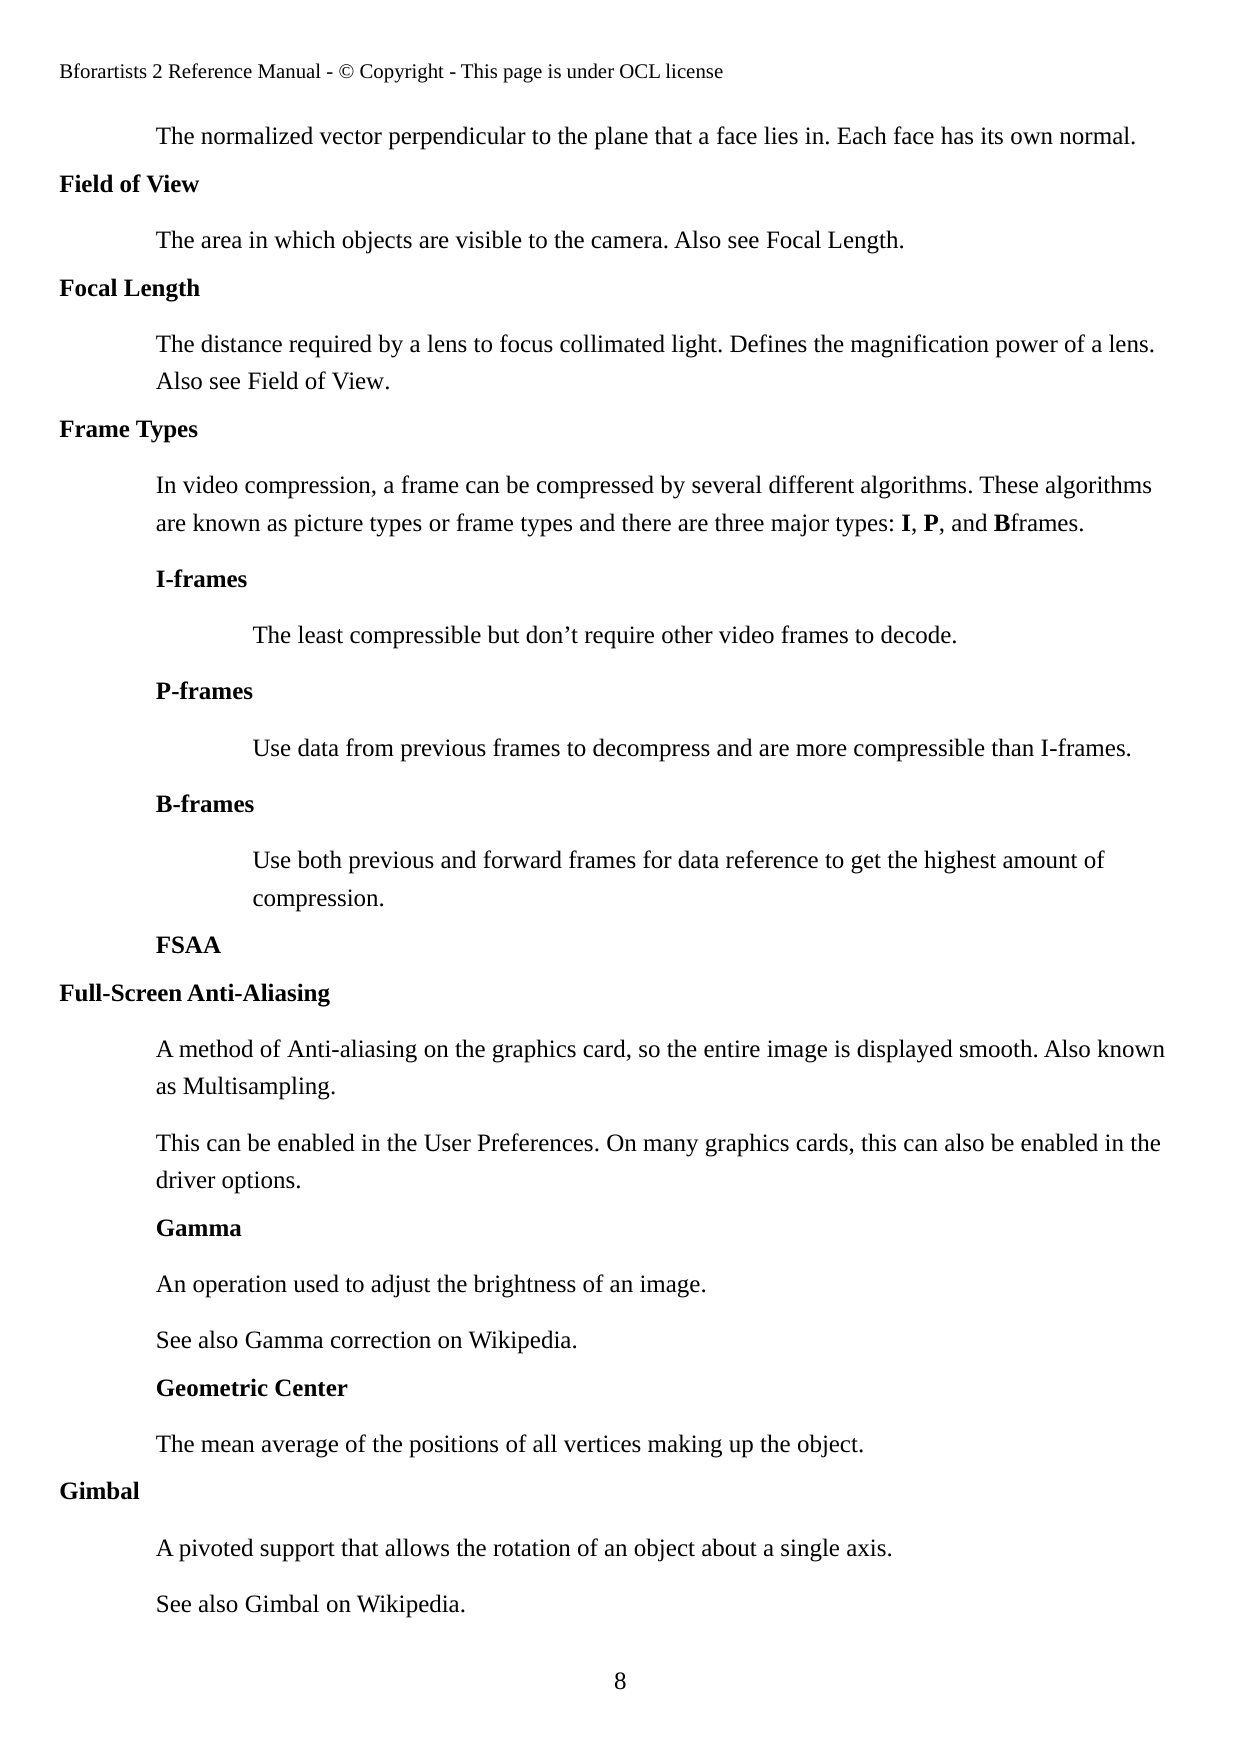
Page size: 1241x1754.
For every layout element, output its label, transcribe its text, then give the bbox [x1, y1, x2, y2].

list The normalized vector perpendicular to the plane that a face lies in. Each face has its own normal. [156, 113, 1181, 150]
subtitle Full-Screen Anti-Aliasing [59, 978, 1181, 1006]
list Use both previous and forward frames for data reference to get the highest amount of compression. [252, 836, 1181, 911]
text This can be enabled in the User Preferences. On many graphics cards, this can also be enabled in the driver options. [156, 1119, 1181, 1194]
subtitle I‑frames [156, 555, 1181, 593]
text See also Gimbal on Wikipedia. [156, 1580, 1181, 1618]
subtitle Focal Length [59, 273, 1181, 301]
subtitle Geometric Center [156, 1373, 1181, 1401]
text A pivoted support that allows the rotation of an object about a single axis. [156, 1524, 1181, 1561]
subtitle Gimbal [59, 1476, 1181, 1505]
list The area in which objects are visible to the camera. Also see Focal Length. [156, 216, 1181, 254]
text See also Gamma correction on Wikipedia. [156, 1316, 1181, 1354]
list The least compressible but don’t require other video frames to decode. [252, 611, 1181, 649]
subtitle P‑frames [156, 668, 1181, 705]
list The distance required by a lens to focus collimated light. Defines the magnification power of a lens. Also see Field of View. [156, 320, 1181, 395]
subtitle Field of View [59, 169, 1181, 198]
subtitle Frame Types [59, 414, 1181, 443]
subtitle B‑frames [156, 780, 1181, 818]
subtitle Gamma [156, 1213, 1181, 1241]
subtitle FSAA [156, 930, 1181, 959]
list The mean average of the positions of all vertices making up the object. [156, 1420, 1181, 1458]
text A method of Anti-aliasing on the graphics card, so the entire image is displayed smooth. Also known as Multisampling. [156, 1025, 1181, 1100]
text In video compression, a frame can be compressed by several different algorithms. These algorithms are known as picture types or frame types and there are three major types: I, P, and Bframes. [156, 461, 1181, 536]
text An operation used to adjust the brightness of an image. [156, 1260, 1181, 1298]
list Use data from previous frames to decompress and are more compressible than I‑frames. [252, 724, 1181, 761]
